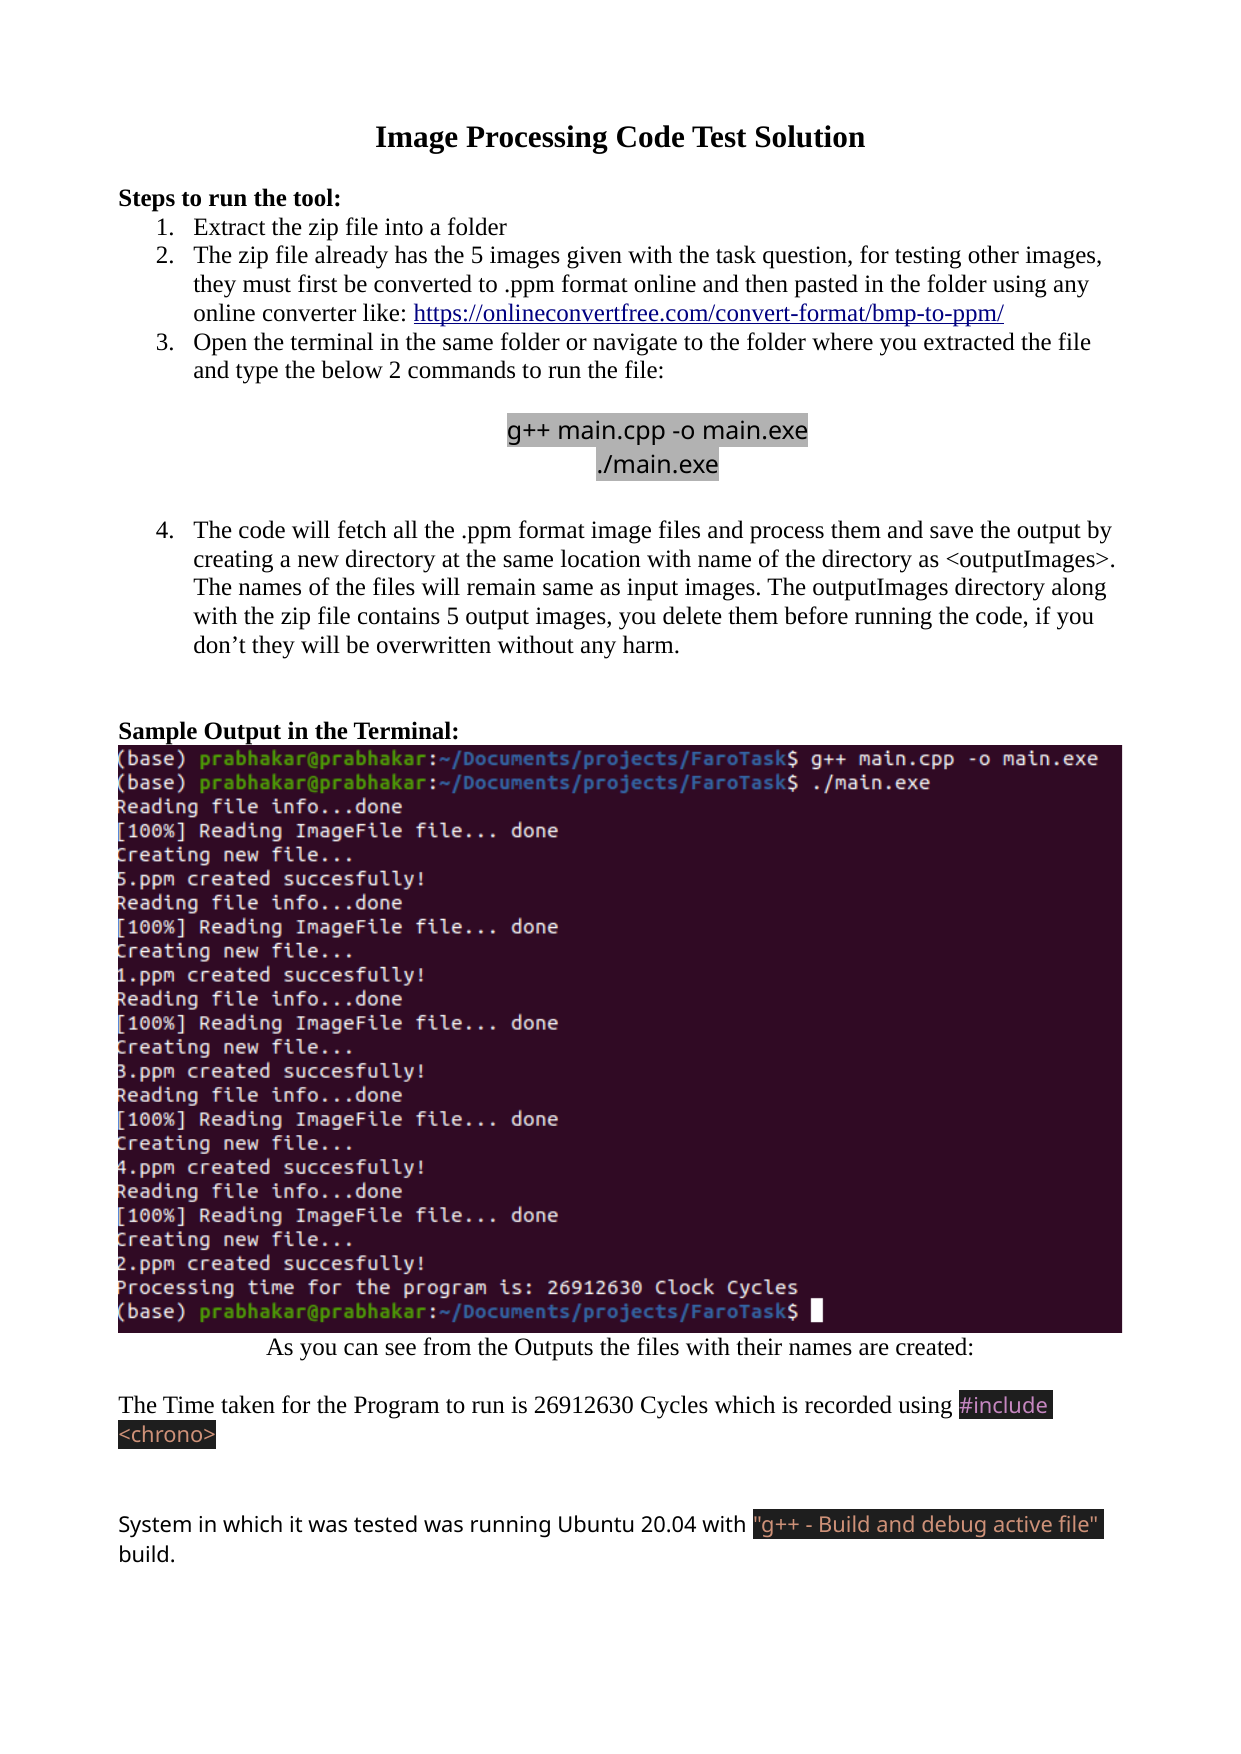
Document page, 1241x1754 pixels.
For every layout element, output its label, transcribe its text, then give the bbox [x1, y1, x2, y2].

text Steps to run the tool: [118, 183, 1122, 212]
text System in which it was tested was running Ubuntu 20.04 with "g++ - Build and debug active file" build. [118, 1509, 1122, 1568]
list g++ main.cpp -o main.exe [156, 413, 1122, 447]
text The Time taken for the Program to run is 26912630 Cycles which is recorded using #include <chrono> [118, 1390, 1122, 1449]
text Sample Output in the Terminal: [118, 716, 1122, 745]
list Extract the zip file into a folder [156, 212, 1122, 240]
list Open the terminal in the same folder or navigate to the folder where you extracted the file and type the below 2 commands to run the file: [156, 327, 1122, 384]
list The zip file already has the 5 images given with the task question, for testing other images, they must first be converted to .ppm format online and then pasted in the folder using any online converter like: https://onlineconvertfree.com/convert-format/bmp-to-ppm/ [156, 240, 1122, 327]
text As you can see from the Outputs the files with their names are created: [118, 1333, 1122, 1361]
picture [118, 745, 1123, 1333]
text Image Processing Code Test Solution [118, 118, 1122, 154]
list ./main.exe [156, 447, 1122, 481]
list The code will fetch all the .ppm format image files and process them and save the output by creating a new directory at the same location with name of the directory as <outputImages>. The names of the files will remain same as input images. The outputImages directory along with the zip file contains 5 output images, you delete them before running the code, if you don’t they will be overwritten without any harm. [156, 515, 1122, 659]
